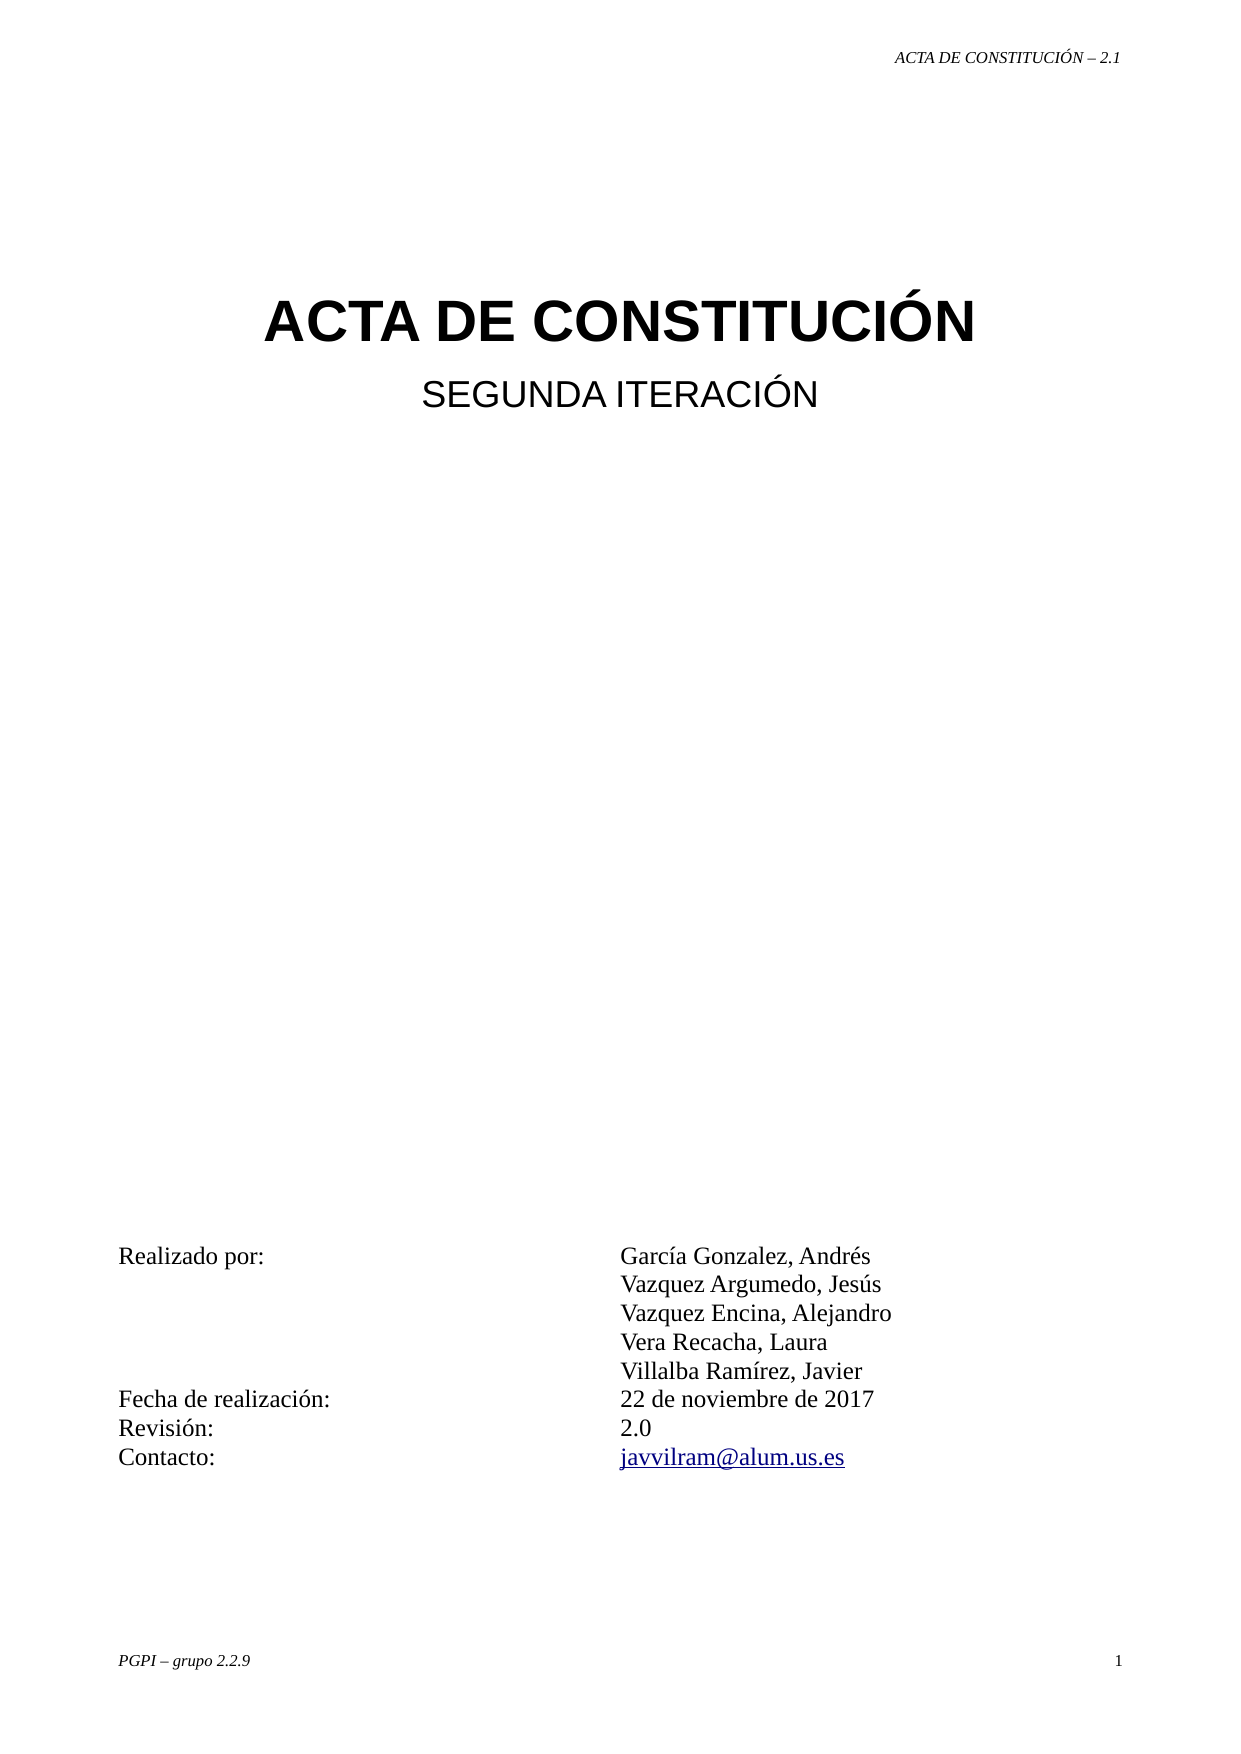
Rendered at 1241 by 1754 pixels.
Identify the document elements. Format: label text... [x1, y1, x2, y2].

text SEGUNDA ITERACIÓN [118, 373, 1122, 416]
table_cell 2.0 [620, 1413, 1122, 1442]
text ACTA DE CONSTITUCIÓN [118, 287, 1122, 354]
table_cell Fecha de realización: [118, 1385, 620, 1413]
table_cell 22 de noviembre de 2017 [620, 1385, 1122, 1413]
table_cell Contacto: [118, 1442, 620, 1471]
table_cell javvilram@alum.us.es [620, 1442, 1122, 1471]
table_header Realizado por: [118, 1241, 620, 1384]
table_header García Gonzalez, Andrés Vazquez Argumedo, Jesús Vazquez Encina, Alejandro Vera Recacha, Laura Villalba Ramírez, Javier [620, 1241, 1122, 1384]
table_cell Revisión: [118, 1413, 620, 1442]
